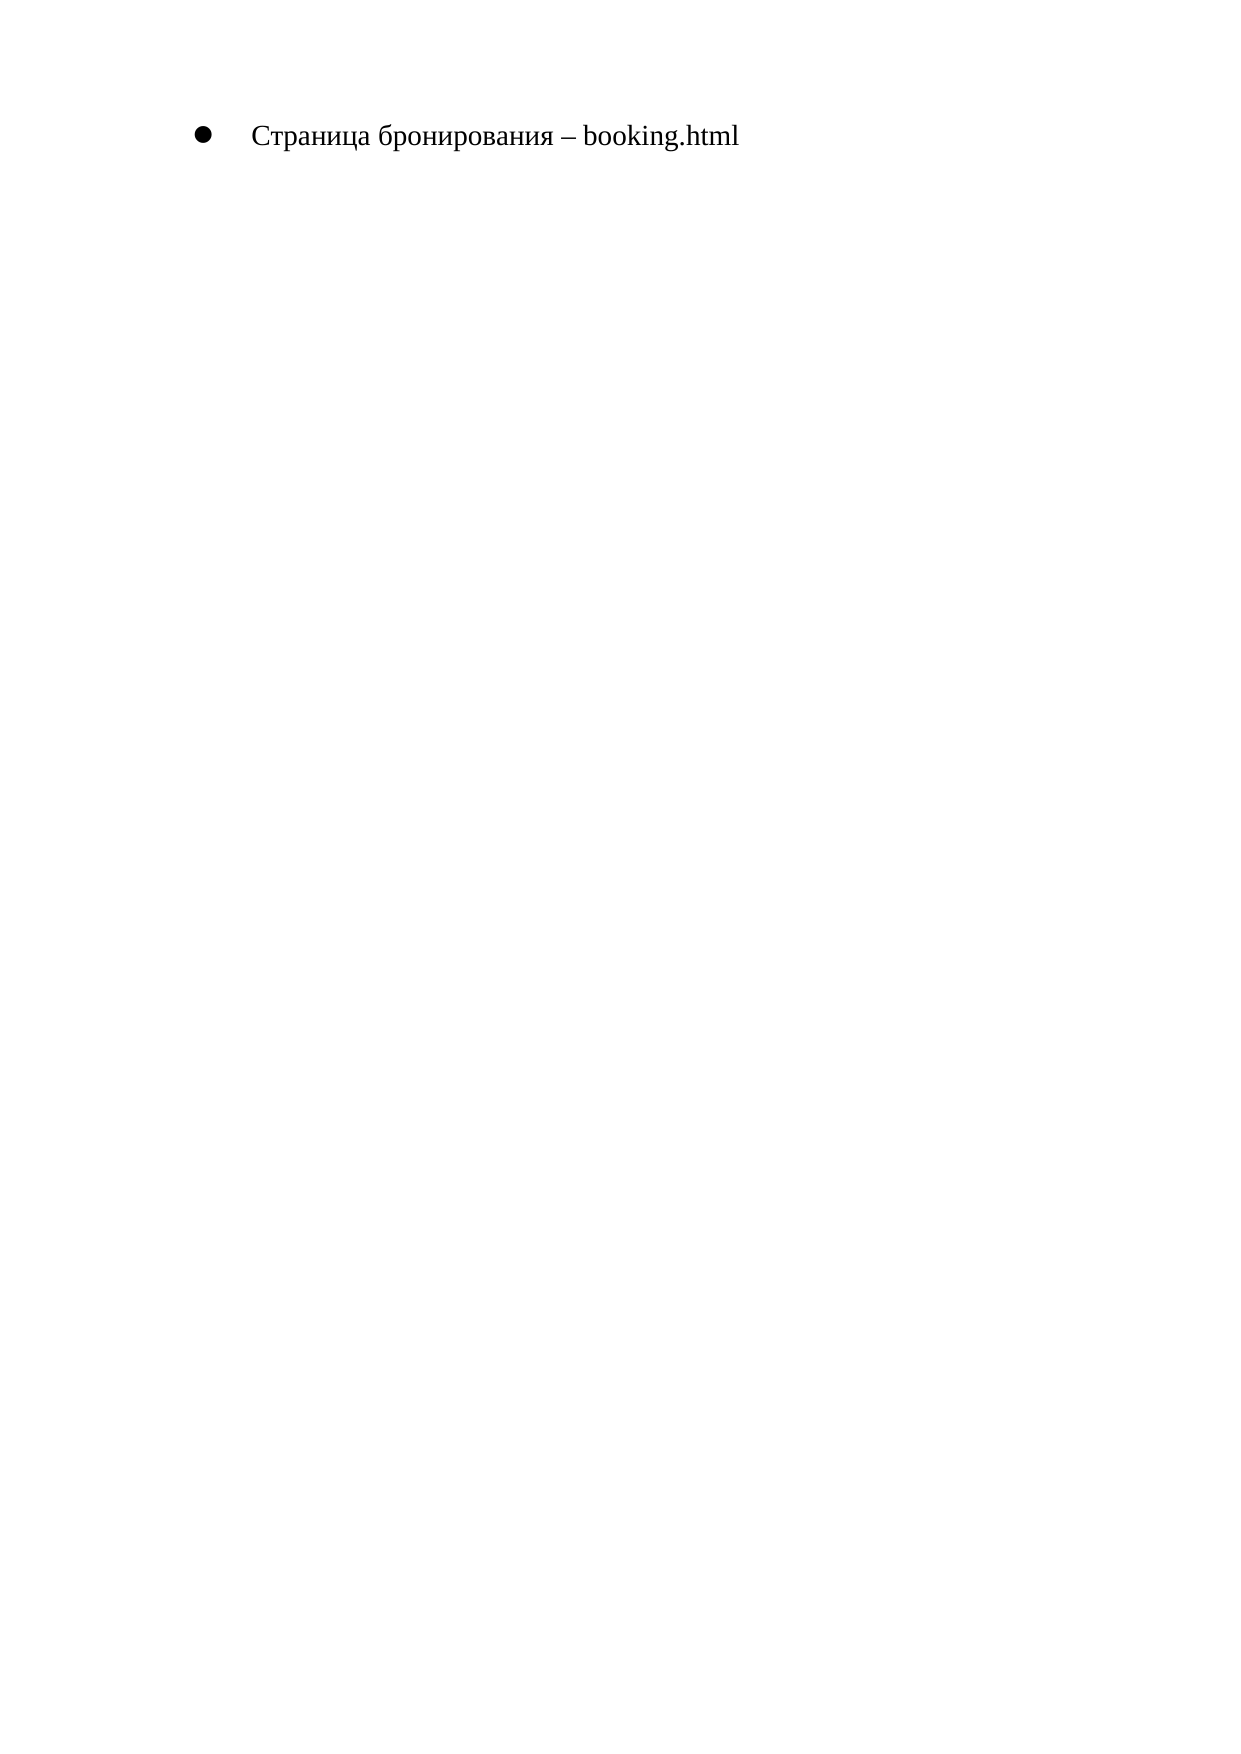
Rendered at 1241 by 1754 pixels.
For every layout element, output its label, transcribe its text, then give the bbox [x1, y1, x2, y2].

list Страница бронирования – booking.html [133, 118, 1124, 152]
